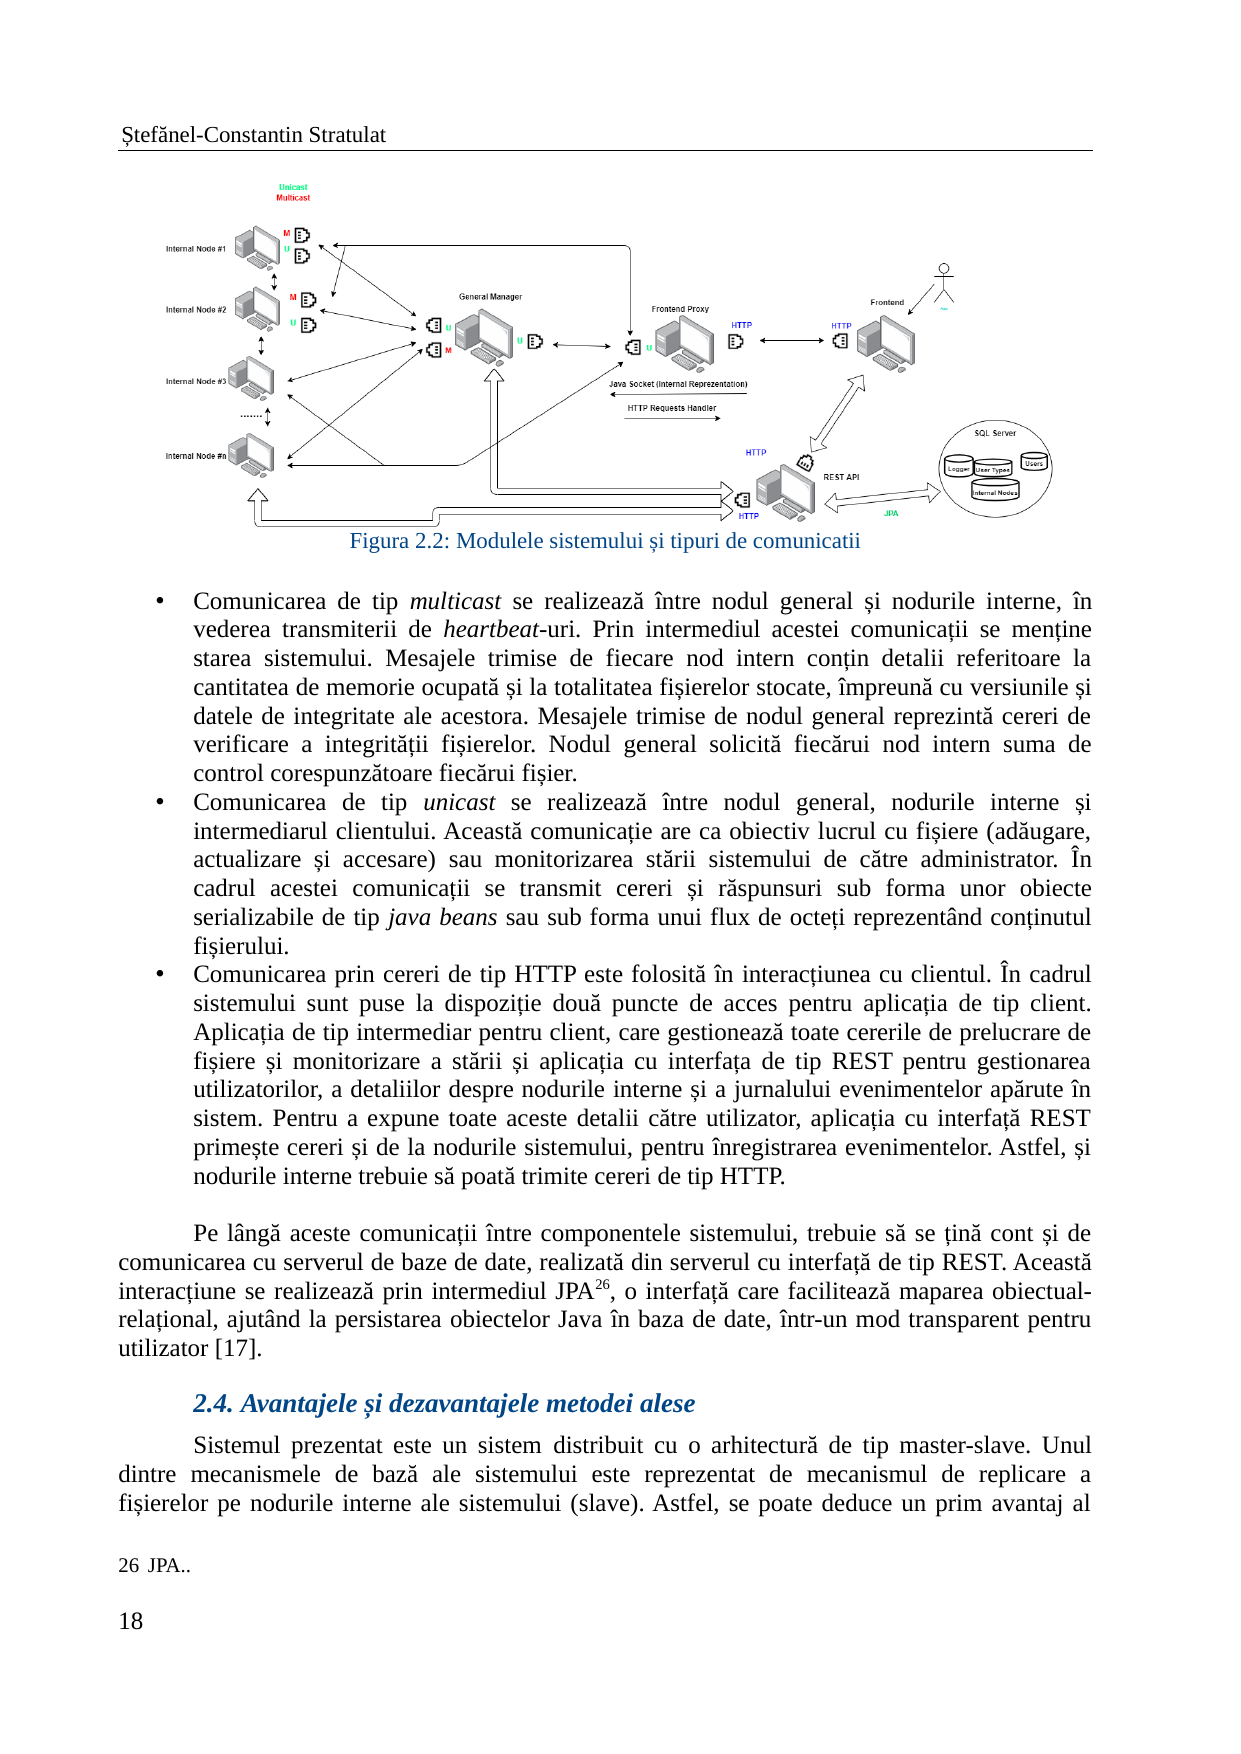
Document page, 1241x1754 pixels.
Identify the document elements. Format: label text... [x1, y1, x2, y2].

text Pe lângă aceste comunicații între componentele sistemului, trebuie să se țină cont și de comunicarea cu serverul de baze de date, realizată din serverul cu interfață de tip REST. Această interacțiune se realizează prin intermediul JPA, o interfață care facilitează maparea obiectual-relațional, ajutând la persistarea obiectelor Java în baza de date, într-un mod transparent pentru utilizator [17]. [118, 1218, 1093, 1362]
text Sistemul prezentat este un sistem distribuit cu o arhitectură de tip master-slave. Unul dintre mecanismele de bază ale sistemului este reprezentat de mecanismul de replicare a fișierelor pe nodurile interne ale sistemului (slave). Astfel, se poate deduce un prim avantaj al [118, 1430, 1093, 1517]
text Figura 2.2: Modulele sistemului și tipuri de comunicatii [118, 180, 1093, 553]
text JPA.. [118, 1553, 1093, 1577]
list Comunicarea prin cereri de tip HTTP este folosită în interacțiunea cu clientul. În cadrul sistemului sunt puse la dispoziție două puncte de acces pentru aplicația de tip client. Aplicația de tip intermediar pentru client, care gestionează toate cererile de prelucrare de fișiere și monitorizare a stării și aplicația cu interfața de tip REST pentru gestionarea utilizatorilor, a detaliilor despre nodurile interne și a jurnalului evenimentelor apărute în sistem. Pentru a expune toate aceste detalii către utilizator, aplicația cu interfață REST primește cereri și de la nodurile sistemului, pentru înregistrarea evenimentelor. Astfel, și nodurile interne trebuie să poată trimite cereri de tip HTTP. [156, 959, 1093, 1189]
subtitle Avantajele și dezavantajele metodei alese [193, 1387, 1093, 1418]
list Comunicarea de tip unicast se realizează între nodul general, nodurile interne și intermediarul clientului. Această comunicație are ca obiectiv lucrul cu fișiere (adăugare, actualizare și accesare) sau monitorizarea stării sistemului de către administrator. În cadrul acestei comunicații se transmit cereri și răspunsuri sub forma unor obiecte serializabile de tip java beans sau sub forma unui flux de octeți reprezentând conținutul fișierului. [156, 787, 1093, 959]
list Comunicarea de tip multicast se realizează între nodul general și nodurile interne, în vederea transmiterii de heartbeat-uri. Prin intermediul acestei comunicații se menține starea sistemului. Mesajele trimise de fiecare nod intern conțin detalii referitoare la cantitatea de memorie ocupată și la totalitatea fișierelor stocate, împreună cu versiunile și datele de integritate ale acestora. Mesajele trimise de nodul general reprezintă cereri de verificare a integrității fișierelor. Nodul general solicită fiecărui nod intern suma de control corespunzătoare fiecărui fișier. [156, 586, 1093, 787]
picture [157, 180, 1054, 527]
